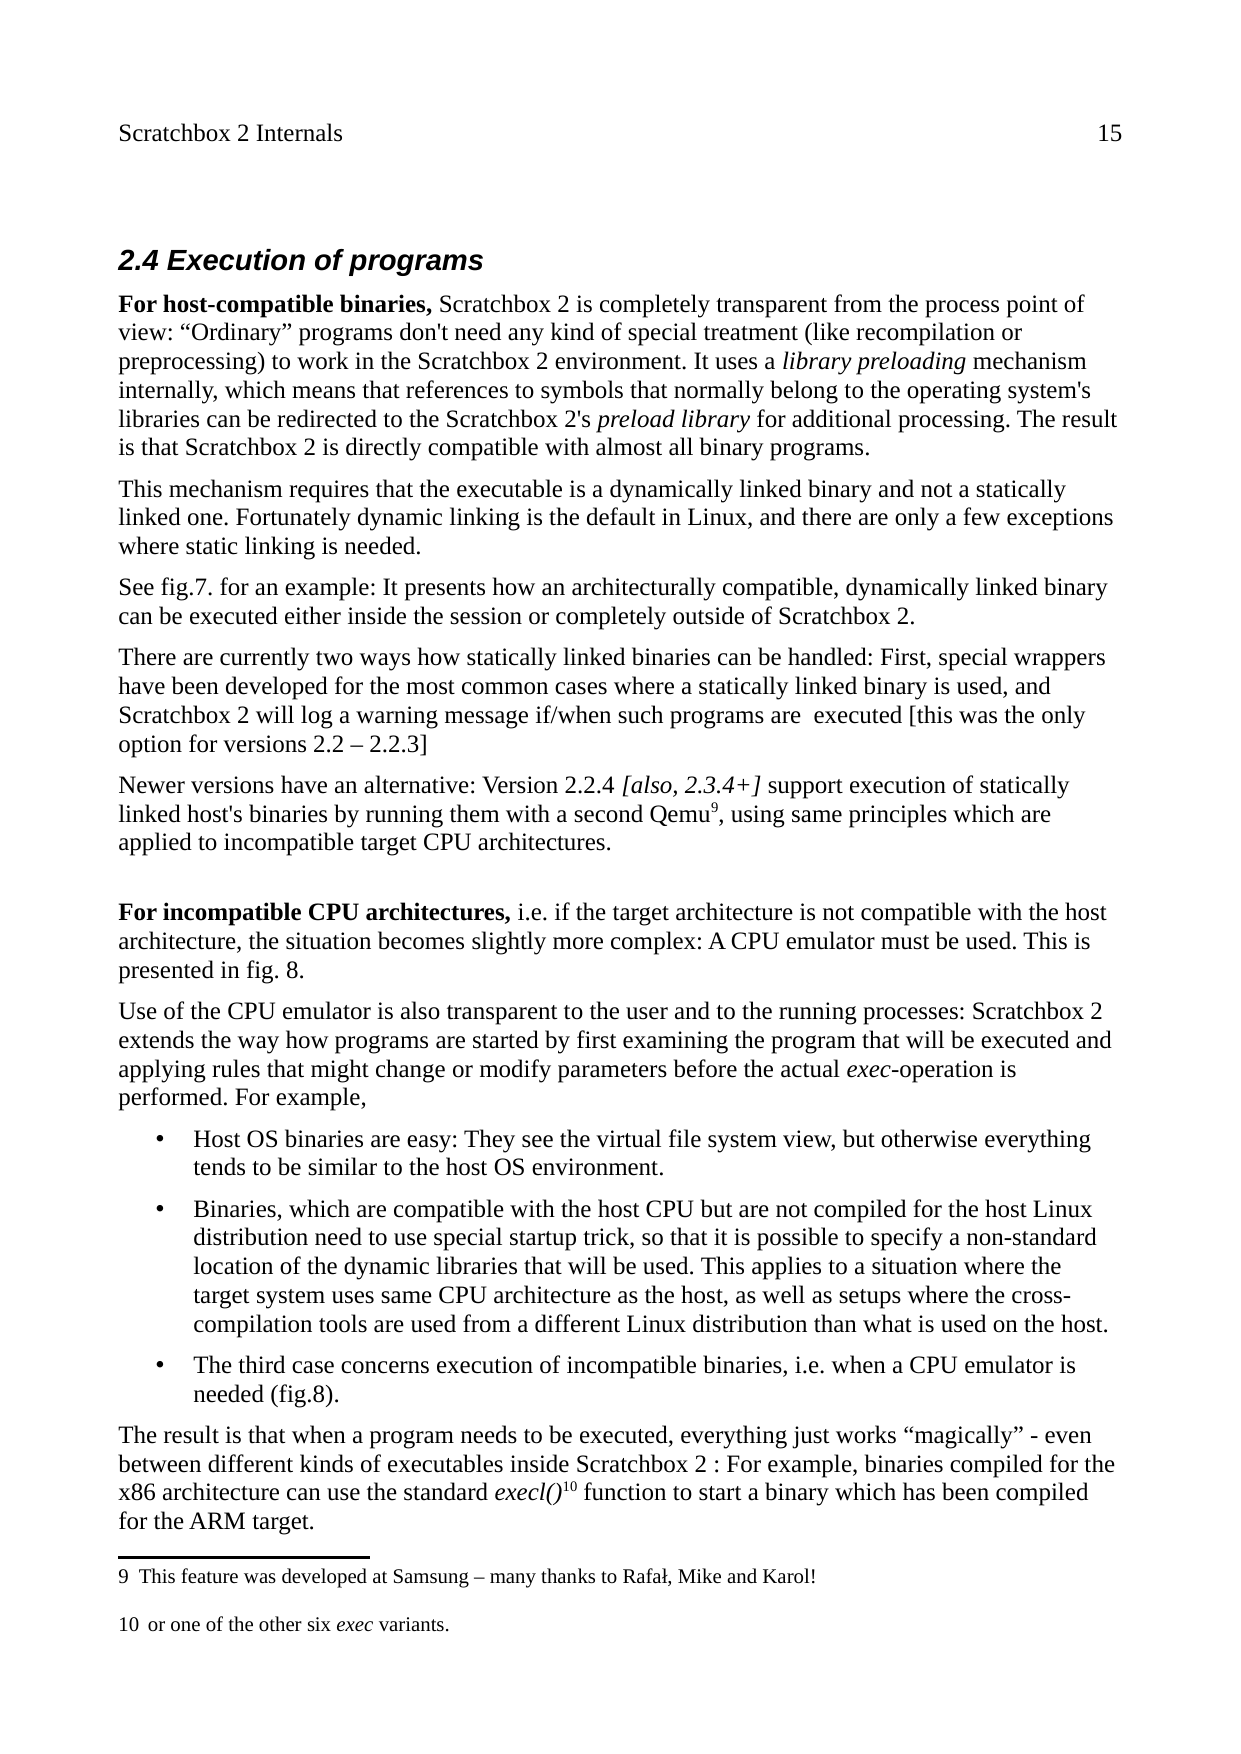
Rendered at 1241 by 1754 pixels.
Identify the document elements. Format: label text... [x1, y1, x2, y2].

subtitle 2.4 Execution of programs [118, 243, 1122, 276]
text This mechanism requires that the executable is a dynamically linked binary and not a statically linked one. Fortunately dynamic linking is the default in Linux, and there are only a few exceptions where static linking is needed. [118, 474, 1122, 560]
text The result is that when a program needs to be executed, everything just works “magically” - even between different kinds of executables inside Scratchbox 2 : For example, binaries compiled for the x86 architecture can use the standard execl() function to start a binary which has been compiled for the ARM target. [118, 1420, 1122, 1535]
text Use of the CPU emulator is also transparent to the user and to the running processes: Scratchbox 2 extends the way how programs are started by first examining the program that will be executed and applying rules that might change or modify parameters before the actual exec-operation is performed. For example, [118, 996, 1122, 1111]
text or one of the other six exec variants. [118, 1612, 1122, 1636]
text There are currently two ways how statically linked binaries can be handled: First, special wrappers have been developed for the most common cases where a statically linked binary is used, and Scratchbox 2 will log a warning message if/when such programs are executed [this was the only option for versions 2.2 – 2.2.3] [118, 642, 1122, 757]
text Newer versions have an alternative: Version 2.2.4 [also, 2.3.4+] support execution of statically linked host's binaries by running them with a second Qemu, using same principles which are applied to incompatible target CPU architectures. [118, 770, 1122, 885]
list The third case concerns execution of incompatible binaries, i.e. when a CPU emulator is needed (fig.8). [156, 1350, 1122, 1407]
text For incompatible CPU architectures, i.e. if the target architecture is not compatible with the host architecture, the situation becomes slightly more complex: A CPU emulator must be used. This is presented in fig. 8. [118, 897, 1122, 984]
list Binaries, which are compatible with the host CPU but are not compiled for the host Linux distribution need to use special startup trick, so that it is possible to specify a non-standard location of the dynamic libraries that will be used. This applies to a situation where the target system uses same CPU architecture as the host, as well as setups where the cross-compilation tools are used from a different Linux distribution than what is used on the host. [156, 1194, 1122, 1337]
text See fig.7. for an example: It presents how an architecturally compatible, dynamically linked binary can be executed either inside the session or completely outside of Scratchbox 2. [118, 572, 1122, 630]
text This feature was developed at Samsung – many thanks to Rafał, Mike and Karol! [118, 1563, 1122, 1588]
list Host OS binaries are easy: They see the virtual file system view, but otherwise everything tends to be similar to the host OS environment. [156, 1124, 1122, 1181]
text For host-compatible binaries, Scratchbox 2 is completely transparent from the process point of view: “Ordinary” programs don't need any kind of special treatment (like recompilation or preprocessing) to work in the Scratchbox 2 environment. It uses a library preloading mechanism internally, which means that references to symbols that normally belong to the operating system's libraries can be redirected to the Scratchbox 2's preload library for additional processing. The result is that Scratchbox 2 is directly compatible with almost all binary programs. [118, 289, 1122, 461]
